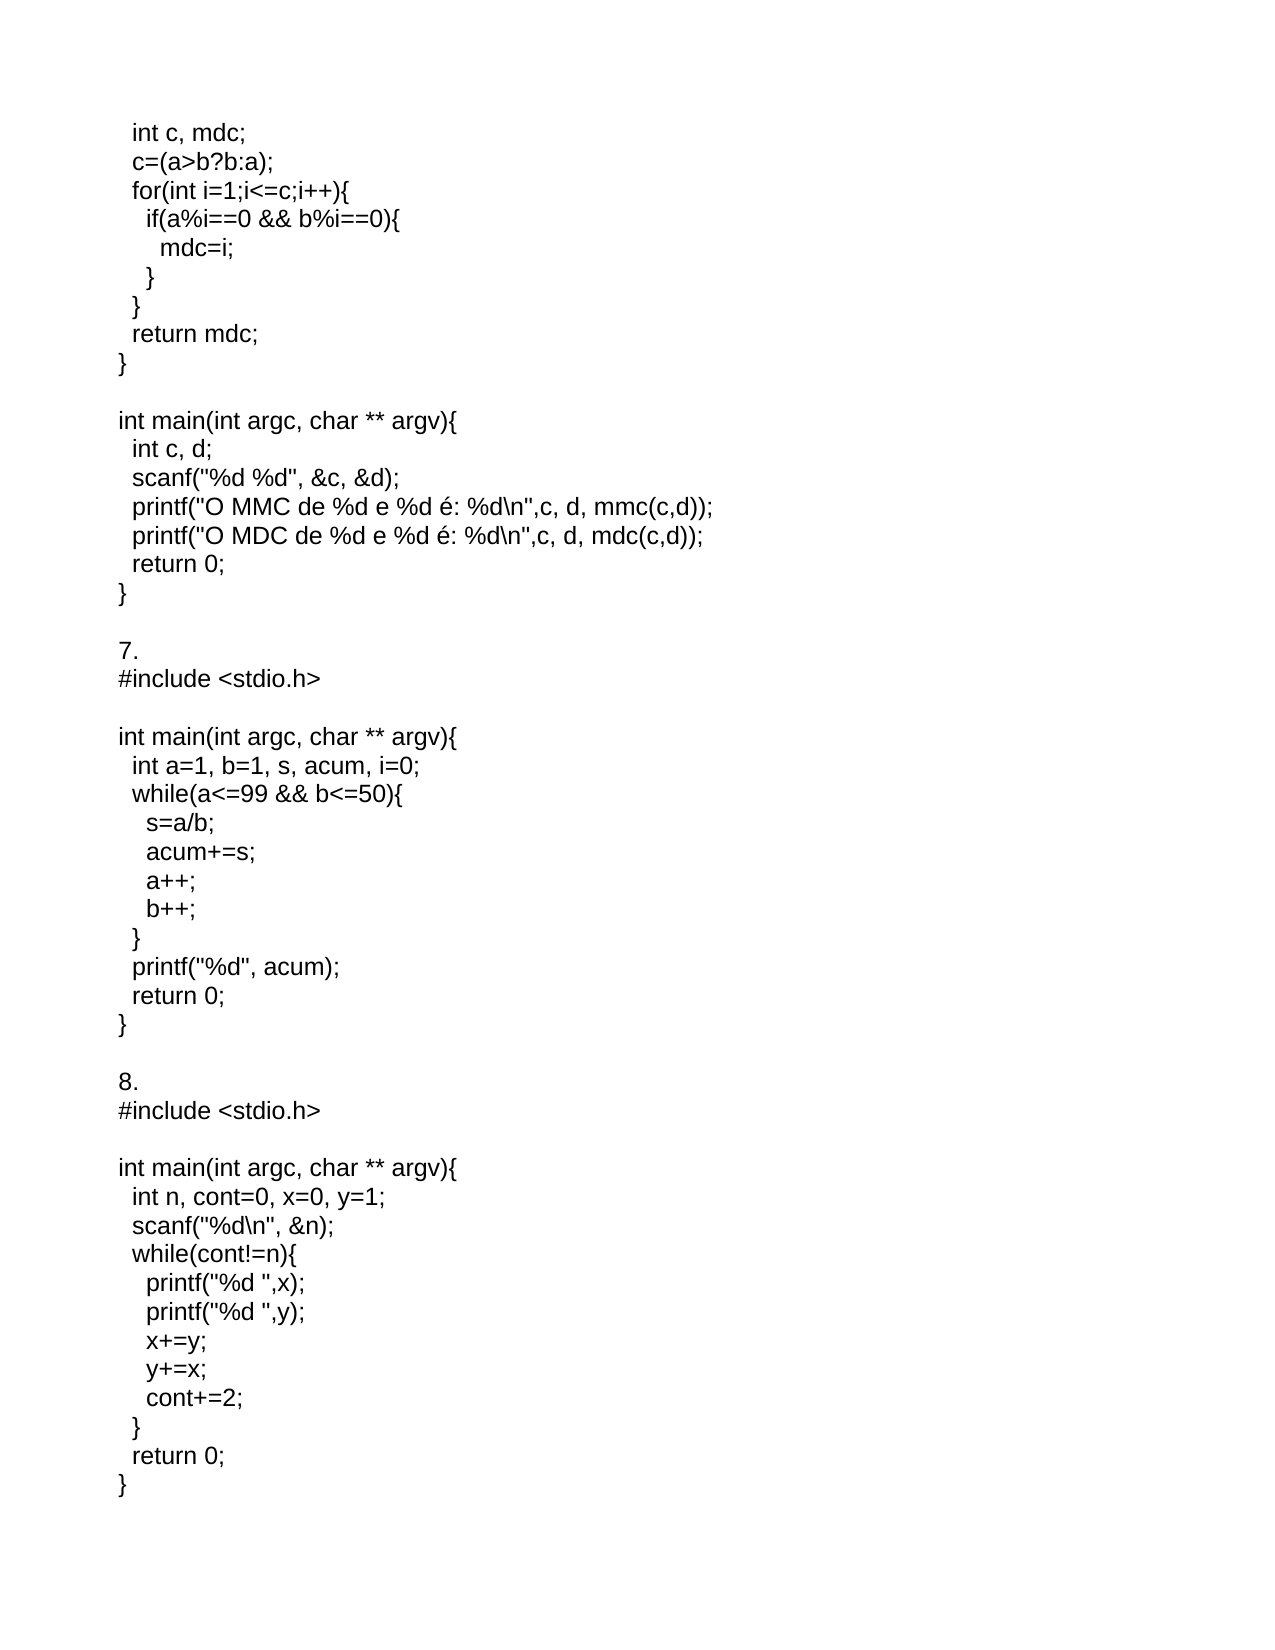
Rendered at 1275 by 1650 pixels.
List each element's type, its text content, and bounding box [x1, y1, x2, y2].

text if(a%i==0 && b%i==0){ [118, 204, 1157, 233]
text #include <stdio.h> [118, 1096, 1157, 1124]
text while(a<=99 && b<=50){ [118, 779, 1157, 808]
text return 0; [118, 549, 1157, 578]
text int main(int argc, char ** argv){ [118, 722, 1157, 751]
text x+=y; [118, 1326, 1157, 1354]
text int main(int argc, char ** argv){ [118, 406, 1157, 434]
text while(cont!=n){ [118, 1239, 1157, 1268]
text y+=x; [118, 1354, 1157, 1383]
text int c, d; [118, 434, 1157, 463]
text c=(a>b?b:a); [118, 147, 1157, 176]
text mdc=i; [118, 233, 1157, 262]
text b++; [118, 894, 1157, 923]
text printf("%d ",y); [118, 1297, 1157, 1326]
text a++; [118, 866, 1157, 894]
text printf("%d ",x); [118, 1268, 1157, 1297]
text 7. [118, 636, 1157, 664]
text } [118, 1469, 1157, 1498]
text printf("O MDC de %d e %d é: %d\n",c, d, mdc(c,d)); [118, 521, 1157, 549]
text } [118, 1009, 1157, 1038]
text cont+=2; [118, 1383, 1157, 1412]
text } [118, 923, 1157, 952]
text int main(int argc, char ** argv){ [118, 1153, 1157, 1182]
text for(int i=1;i<=c;i++){ [118, 176, 1157, 204]
text } [118, 578, 1157, 607]
text } [118, 1412, 1157, 1441]
text } [118, 262, 1157, 291]
text } [118, 348, 1157, 377]
text int c, mdc; [118, 118, 1157, 147]
text scanf("%d %d", &c, &d); [118, 463, 1157, 492]
text } [118, 291, 1157, 319]
text 8. [118, 1067, 1157, 1096]
text int n, cont=0, x=0, y=1; [118, 1182, 1157, 1211]
text return 0; [118, 981, 1157, 1009]
text int a=1, b=1, s, acum, i=0; [118, 751, 1157, 779]
text acum+=s; [118, 837, 1157, 866]
text scanf("%d\n", &n); [118, 1211, 1157, 1239]
text return 0; [118, 1441, 1157, 1469]
text #include <stdio.h> [118, 664, 1157, 693]
text printf("%d", acum); [118, 952, 1157, 981]
text s=a/b; [118, 808, 1157, 837]
text printf("O MMC de %d e %d é: %d\n",c, d, mmc(c,d)); [118, 492, 1157, 521]
text return mdc; [118, 319, 1157, 348]
